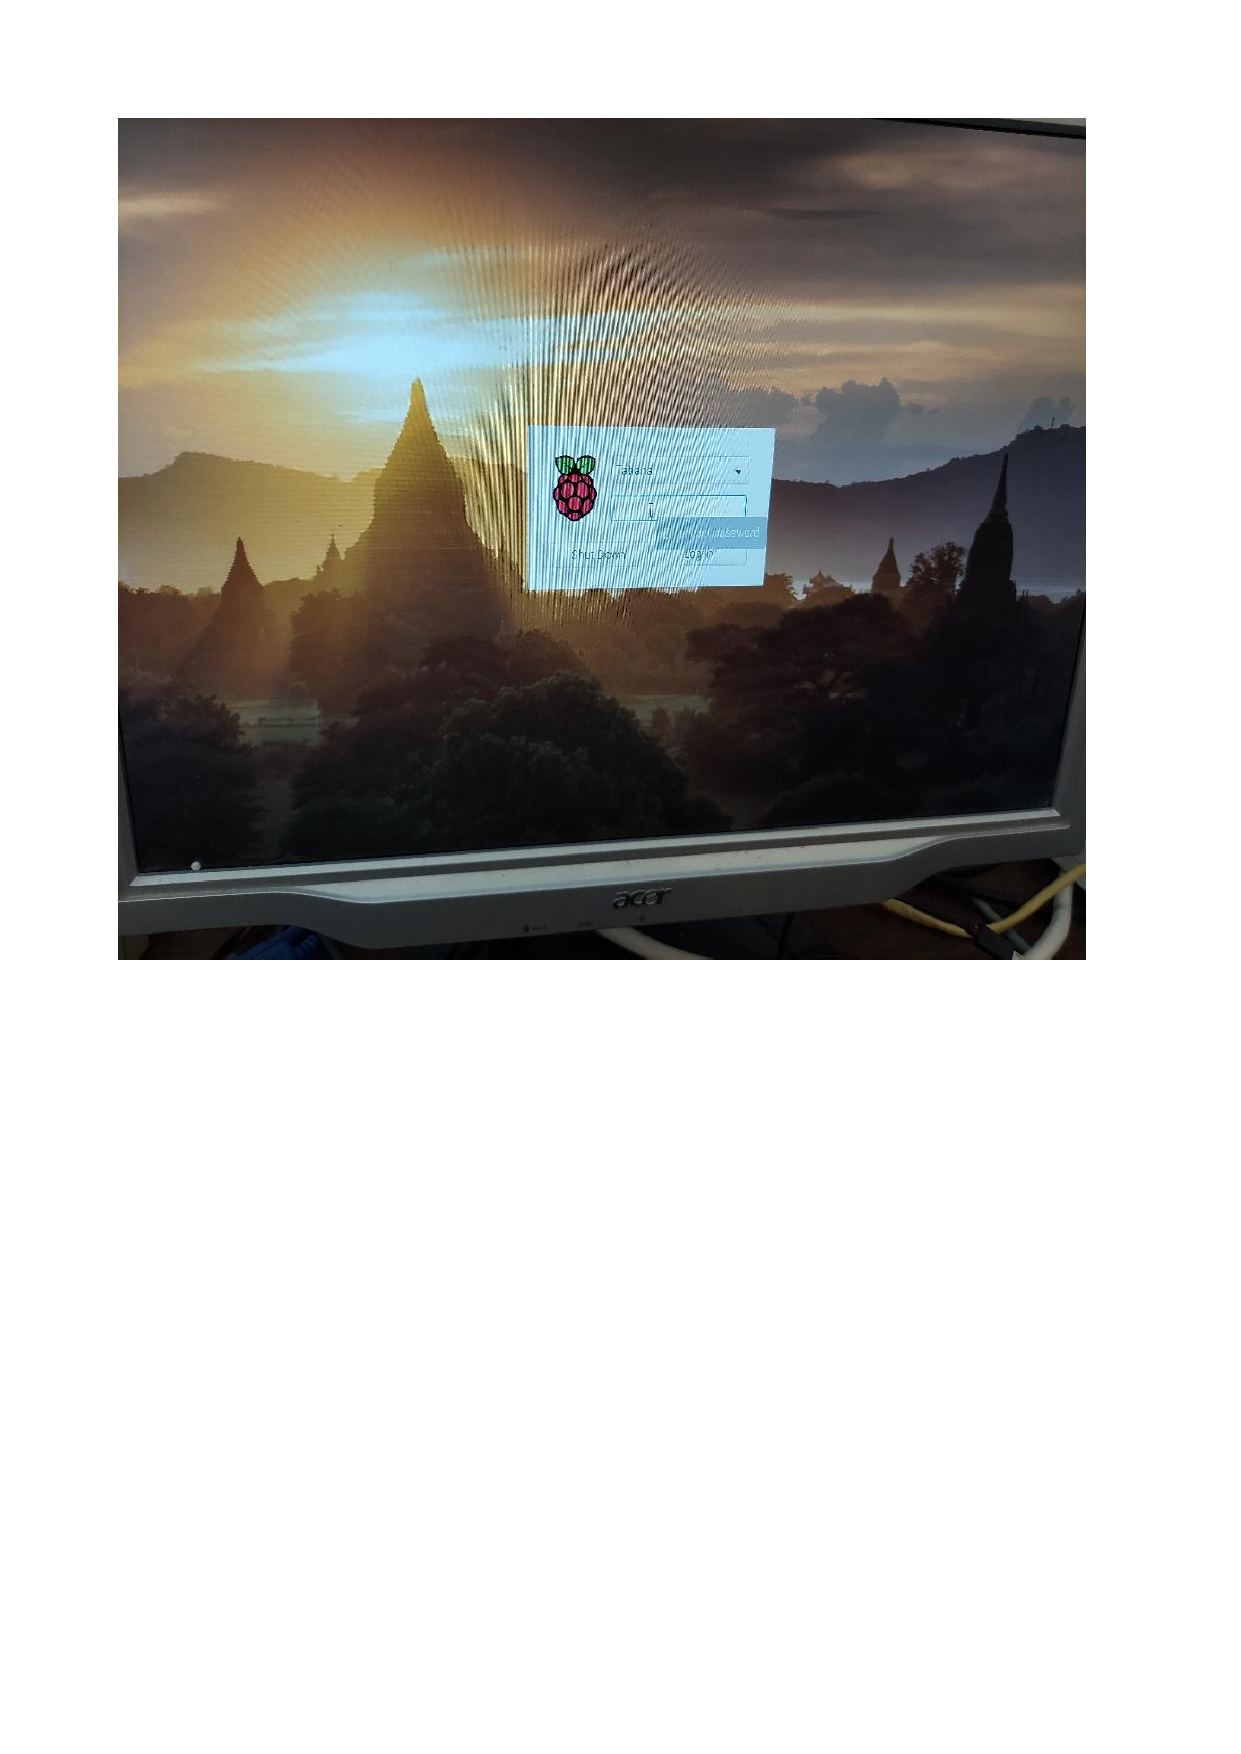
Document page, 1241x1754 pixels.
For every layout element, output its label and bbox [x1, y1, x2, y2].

picture [118, 118, 1086, 960]
